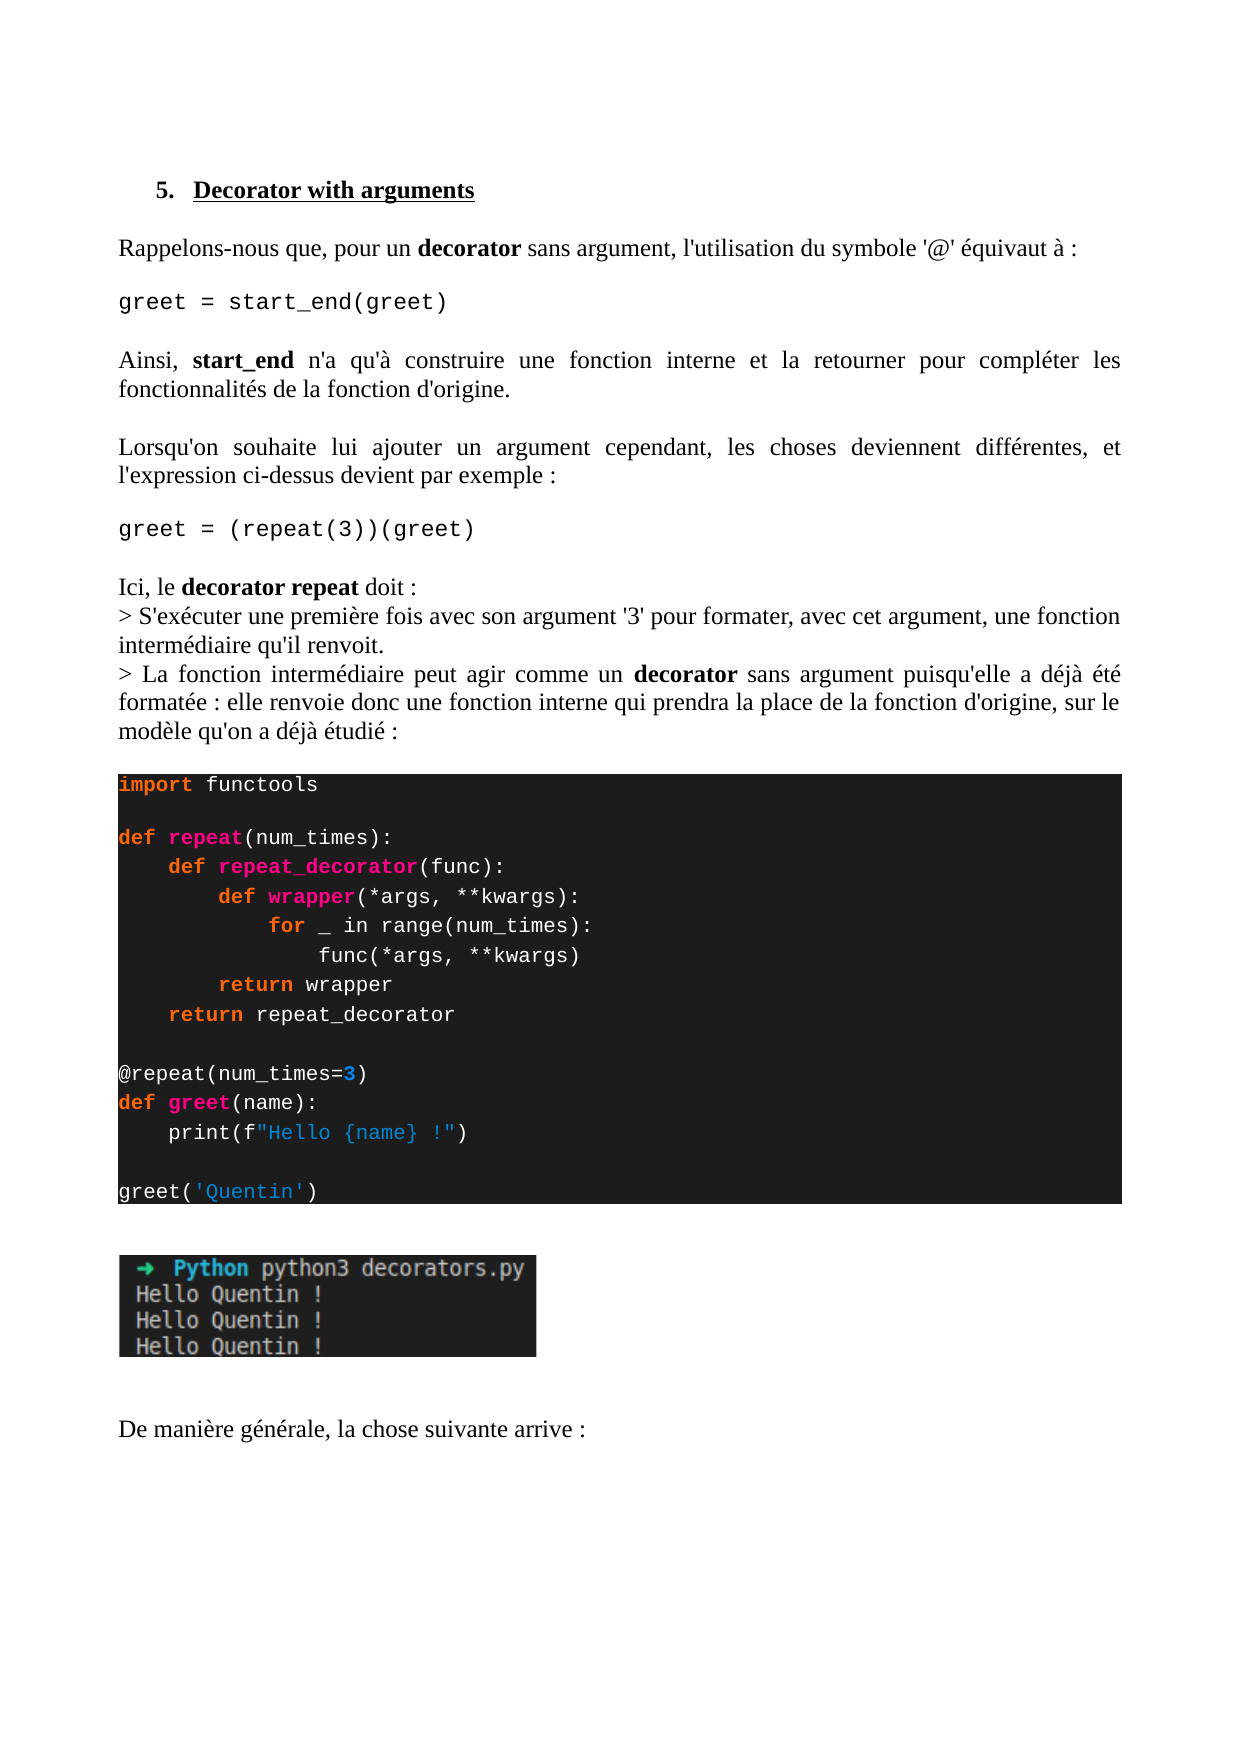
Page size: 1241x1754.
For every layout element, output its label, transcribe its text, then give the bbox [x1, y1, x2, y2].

text De manière générale, la chose suivante arrive : [118, 1414, 1122, 1443]
text greet = start_end(greet) [118, 291, 1122, 317]
text def repeat_decorator(func): [118, 856, 1122, 880]
text def wrapper(*args, **kwargs): [118, 886, 1122, 909]
text for _ in range(num_times): [118, 915, 1122, 939]
text import functools [118, 774, 1122, 797]
text greet = (repeat(3))(greet) [118, 518, 1122, 544]
text greet('Quentin') [118, 1181, 1122, 1204]
text def repeat(num_times): [118, 827, 1122, 851]
text Ainsi, start_end n'a qu'à construire une fonction interne et la retourner pour compléter les fonctionnalités de la fonction d'origine. [118, 345, 1122, 403]
text > S'exécuter une première fois avec son argument '3' pour formater, avec cet argument, une fonction intermédiaire qu'il renvoit. [118, 601, 1122, 659]
text return wrapper [118, 974, 1122, 998]
text print(f"Hello {name} !") [118, 1122, 1122, 1145]
text def greet(name): [118, 1092, 1122, 1116]
text func(*args, **kwargs) [118, 945, 1122, 968]
list Decorator with arguments [156, 176, 1122, 204]
text Lorsqu'on souhaite lui ajouter un argument cependant, les choses deviennent différentes, et l'expression ci-dessus devient par exemple : [118, 432, 1122, 489]
text Rappelons-nous que, pour un decorator sans argument, l'utilisation du symbole '@' équivaut à : [118, 233, 1122, 262]
text @repeat(num_times=3) [118, 1063, 1122, 1086]
text return repeat_decorator [118, 1004, 1122, 1027]
text Ici, le decorator repeat doit : [118, 572, 1122, 601]
text > La fonction intermédiaire peut agir comme un decorator sans argument puisqu'elle a déjà été formatée : elle renvoie donc une fonction interne qui prendra la place de la fonction d'origine, sur le modèle qu'on a déjà étudié : [118, 659, 1122, 745]
